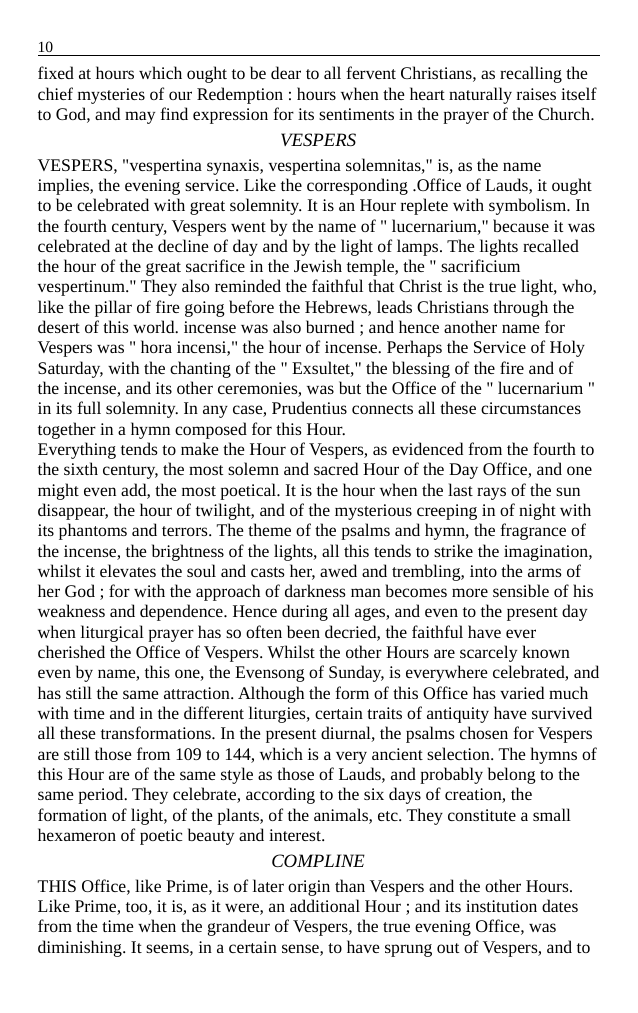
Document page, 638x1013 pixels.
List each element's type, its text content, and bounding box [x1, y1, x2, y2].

text fixed at hours which ought to be dear to all fervent Christians, as recalling the chief mysteries of our Redemption : hours when the heart naturally raises itself to God, and may find expression for its sentiments in the prayer of the Church. [37, 63, 600, 124]
text VESPERS [37, 128, 600, 150]
text THIS Office, like Prime, is of later origin than Vespers and the other Hours. Like Prime, too, it is, as it were, an additional Hour ; and its institution dates from the time when the grandeur of Vespers, the true evening Office, was diminishing. It seems, in a certain sense, to have sprung out of Vespers, and to [37, 876, 600, 957]
text VESPERS, "vespertina synaxis, vespertina solemnitas," is, as the name implies, the evening service. Like the corresponding .Office of Lauds, it ought to be celebrated with great solemnity. It is an Hour replete with symbolism. In the fourth century, Vespers went by the name of " lucernarium," because it was celebrated at the decline of day and by the light of lamps. The lights recalled the hour of the great sacrifice in the Jewish temple, the " sacrificium vespertinum." They also reminded the faithful that Christ is the true light, who, like the pillar of fire going before the Hebrews, leads Christians through the desert of this world. incense was also burned ; and hence another name for Vespers was " hora incensi," the hour of incense. Perhaps the Service of Holy Saturday, with the chanting of the " Exsultet," the blessing of the fire and of the incense, and its other ceremonies, was but the Office of the " lucernarium " in its full solemnity. In any case, Prudentius connects all these circumstances together in a hymn composed for this Hour. [37, 154, 600, 439]
text Everything tends to make the Hour of Vespers, as evidenced from the fourth to the sixth century, the most solemn and sacred Hour of the Day Office, and one might even add, the most poetical. It is the hour when the last rays of the sun disappear, the hour of twilight, and of the mysterious creeping in of night with its phantoms and terrors. The theme of the psalms and hymn, the fragrance of the incense, the brightness of the lights, all this tends to strike the imagination, whilst it elevates the soul and casts her, awed and trembling, into the arms of her God ; for with the approach of darkness man becomes more sensible of his weakness and dependence. Hence during all ages, and even to the present day when liturgical prayer has so often been decried, the faithful have ever cherished the Office of Vespers. Whilst the other Hours are scarcely known even by name, this one, the Evensong of Sunday, is everywhere celebrated, and has still the same attraction. Although the form of this Office has varied much with time and in the different liturgies, certain traits of antiquity have survived all these transformations. In the present diurnal, the psalms chosen for Vespers are still those from 109 to 144, which is a very ancient selection. The hymns of this Hour are of the same style as those of Lauds, and probably belong to the same period. They celebrate, according to the six days of creation, the formation of light, of the plants, of the animals, etc. They constitute a small hexameron of poetic beauty and interest. [37, 439, 600, 845]
text COMPLINE [37, 849, 600, 871]
